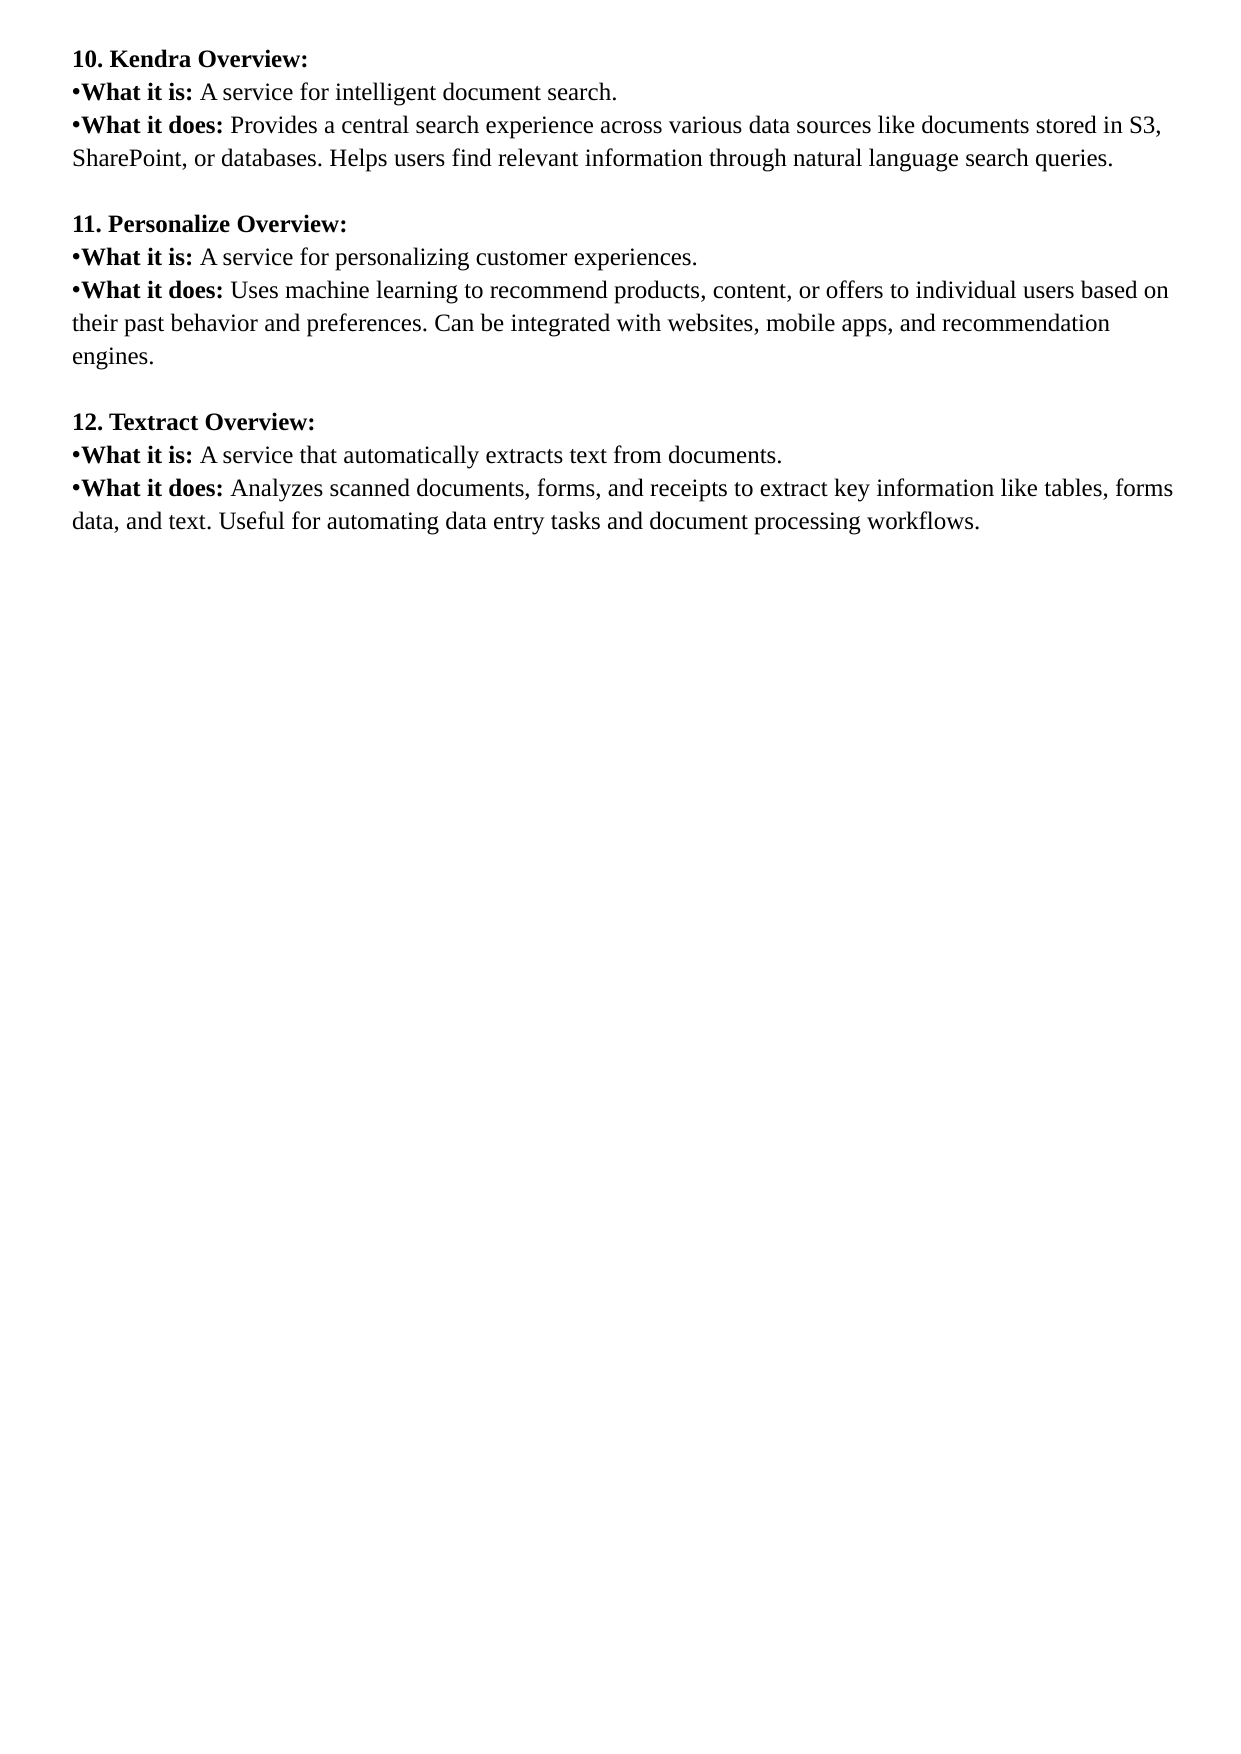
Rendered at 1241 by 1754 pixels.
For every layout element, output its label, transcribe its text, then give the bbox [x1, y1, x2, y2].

list What it is: A service for intelligent document search. [72, 77, 1178, 106]
text 12. Textract Overview: [72, 407, 1178, 436]
list What it does: Provides a central search experience across various data sources like documents stored in S3, SharePoint, or databases. Helps users find relevant information through natural language search queries. [72, 110, 1178, 172]
text 11. Personalize Overview: [72, 209, 1178, 238]
list What it does: Analyzes scanned documents, forms, and receipts to extract key information like tables, forms data, and text. Useful for automating data entry tasks and document processing workflows. [72, 473, 1178, 535]
list What it is: A service for personalizing customer experiences. [72, 242, 1178, 271]
list What it does: Uses machine learning to recommend products, content, or offers to individual users based on their past behavior and preferences. Can be integrated with websites, mobile apps, and recommendation engines. [72, 275, 1178, 370]
text 10. Kendra Overview: [72, 44, 1178, 72]
list What it is: A service that automatically extracts text from documents. [72, 440, 1178, 469]
